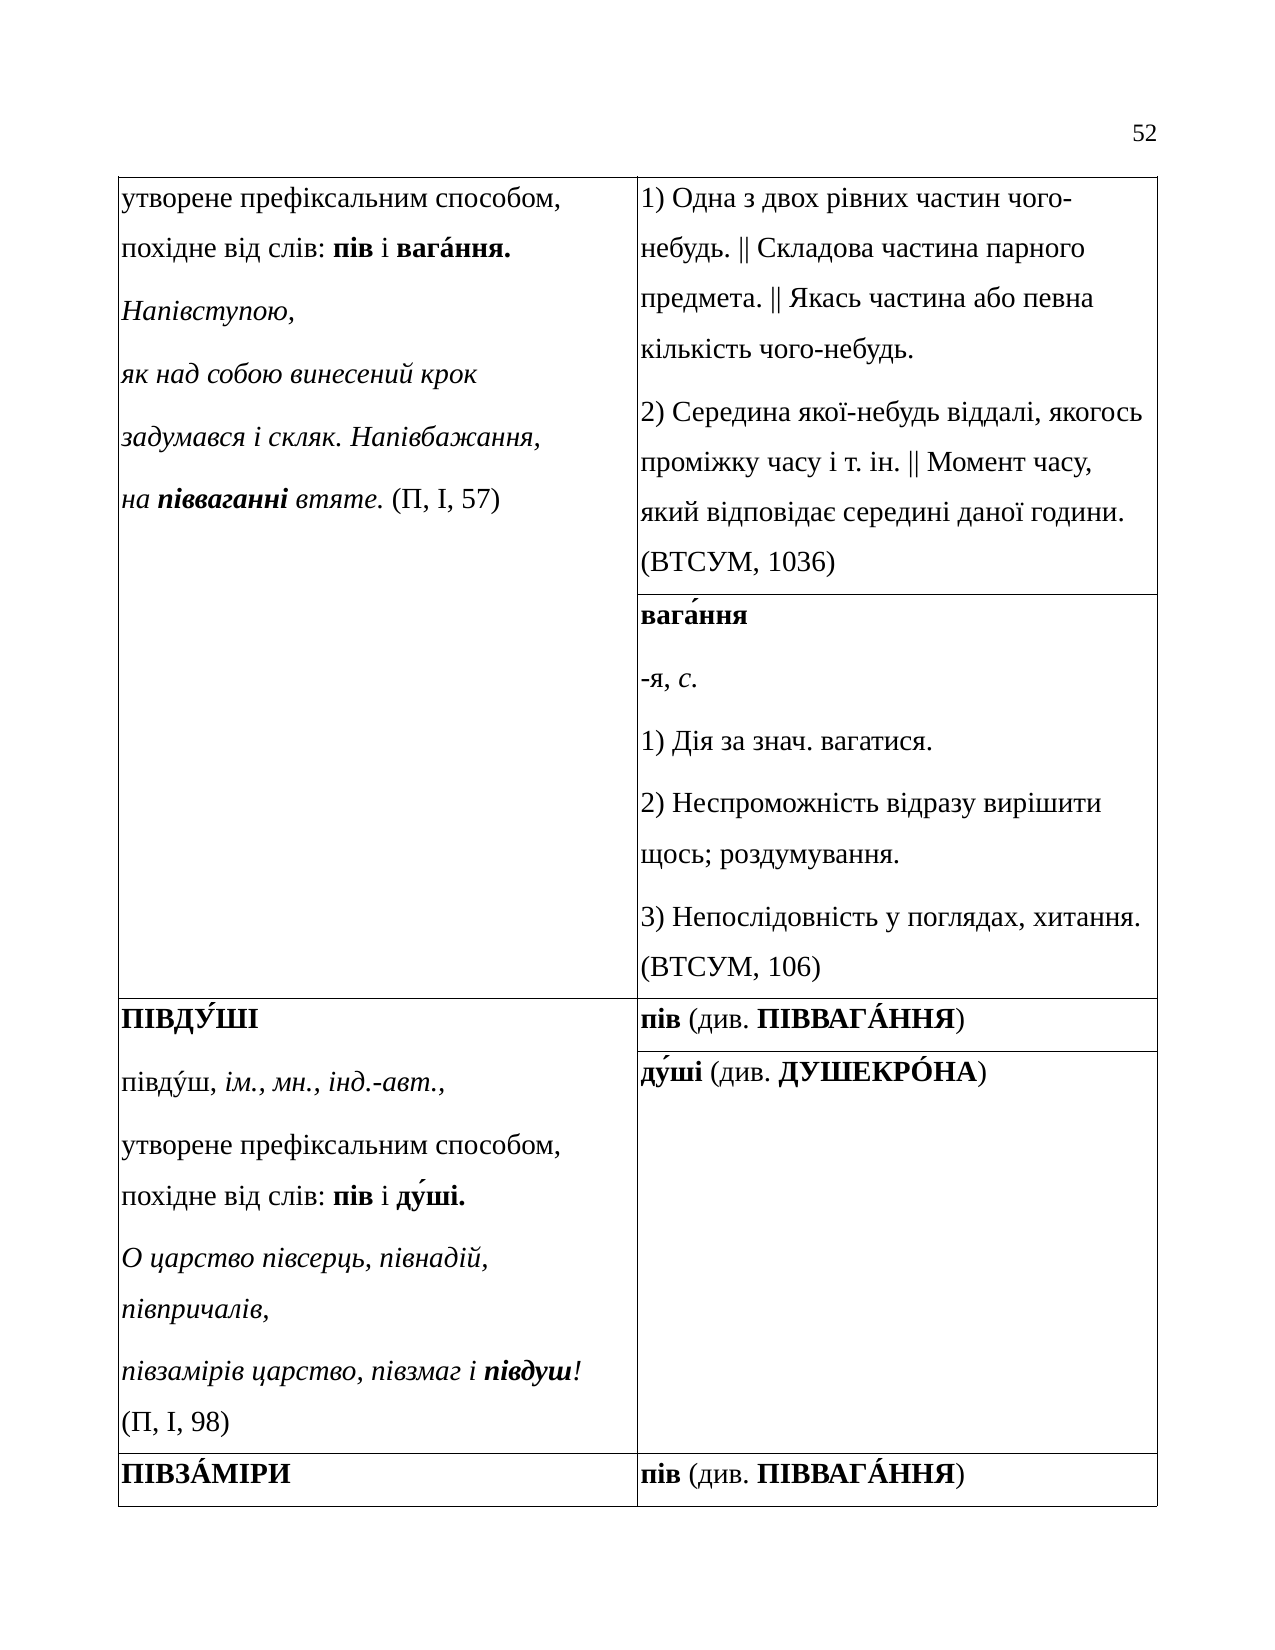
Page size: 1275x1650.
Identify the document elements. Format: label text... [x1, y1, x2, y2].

table_cell пів (див. ПІВВАГÁННЯ) [638, 1454, 1157, 1506]
table_cell 1) Одна з двох рівних частин чого-небудь. || Складова частина парного предмета. || Якась частина або певна кількість чого-небудь. 2) Середина якої-небудь віддалі, якогось проміжку часу і т. ін. || Момент часу, який відповідає середині даної години. (ВТСУМ, 1036) [638, 178, 1157, 594]
table_cell утворене префіксальним способом, похідне від слів: пів і вагáння. Напівступою, як над собою винесений крок задумався і скляк. Напівбажання, на півваганні втяте. (П, І, 57) [119, 178, 637, 998]
table_cell ПІВЗÁМІРИ [119, 1454, 637, 1506]
table_cell ду́ші (див. ДУШЕКРÓНА) [638, 1052, 1157, 1453]
table_cell ПІВДУ́́ШІ півдýш, ім., мн., інд.-авт., утворене префіксальним способом, похідне від слів: пів і ду́ші. О царство півсерць, півнадій, півпричалів, півзамірів царство, півзмаг і півдуш! (П, І, 98) [119, 999, 637, 1453]
table_cell пів (див. ПІВВАГÁННЯ) [638, 999, 1157, 1051]
table_cell вага́ння -я, с. 1) Дія за знач. вагатися. 2) Неспроможність відразу вирішити щось; роздумування. 3) Непослідовність у поглядах, хитання. (ВТСУМ, 106) [638, 595, 1157, 998]
